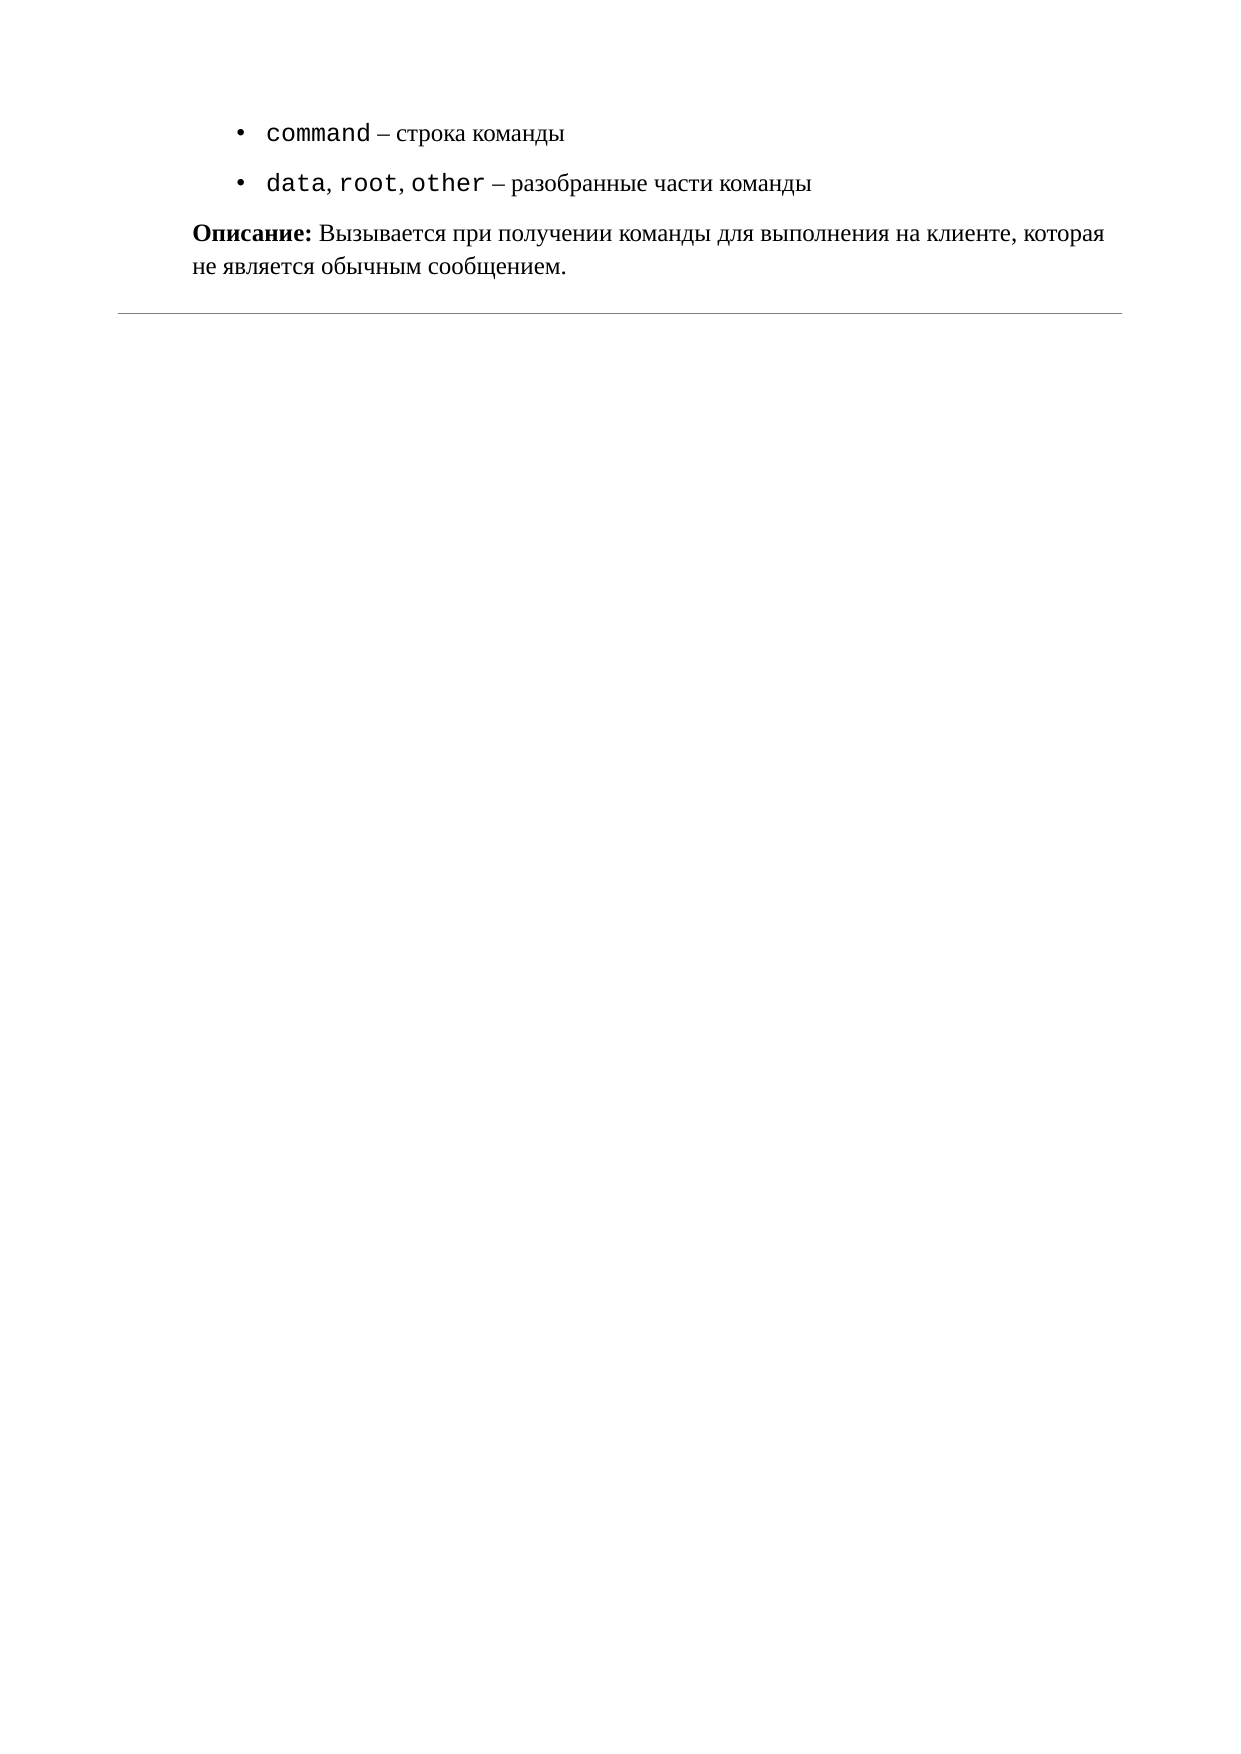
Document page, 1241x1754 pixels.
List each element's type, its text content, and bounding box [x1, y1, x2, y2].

list data, root, other – разобранные части команды [236, 168, 1122, 199]
list Описание: Вызывается при получении команды для выполнения на клиенте, которая не является обычным сообщением. [162, 218, 1122, 280]
list command – строка команды [236, 118, 1122, 149]
